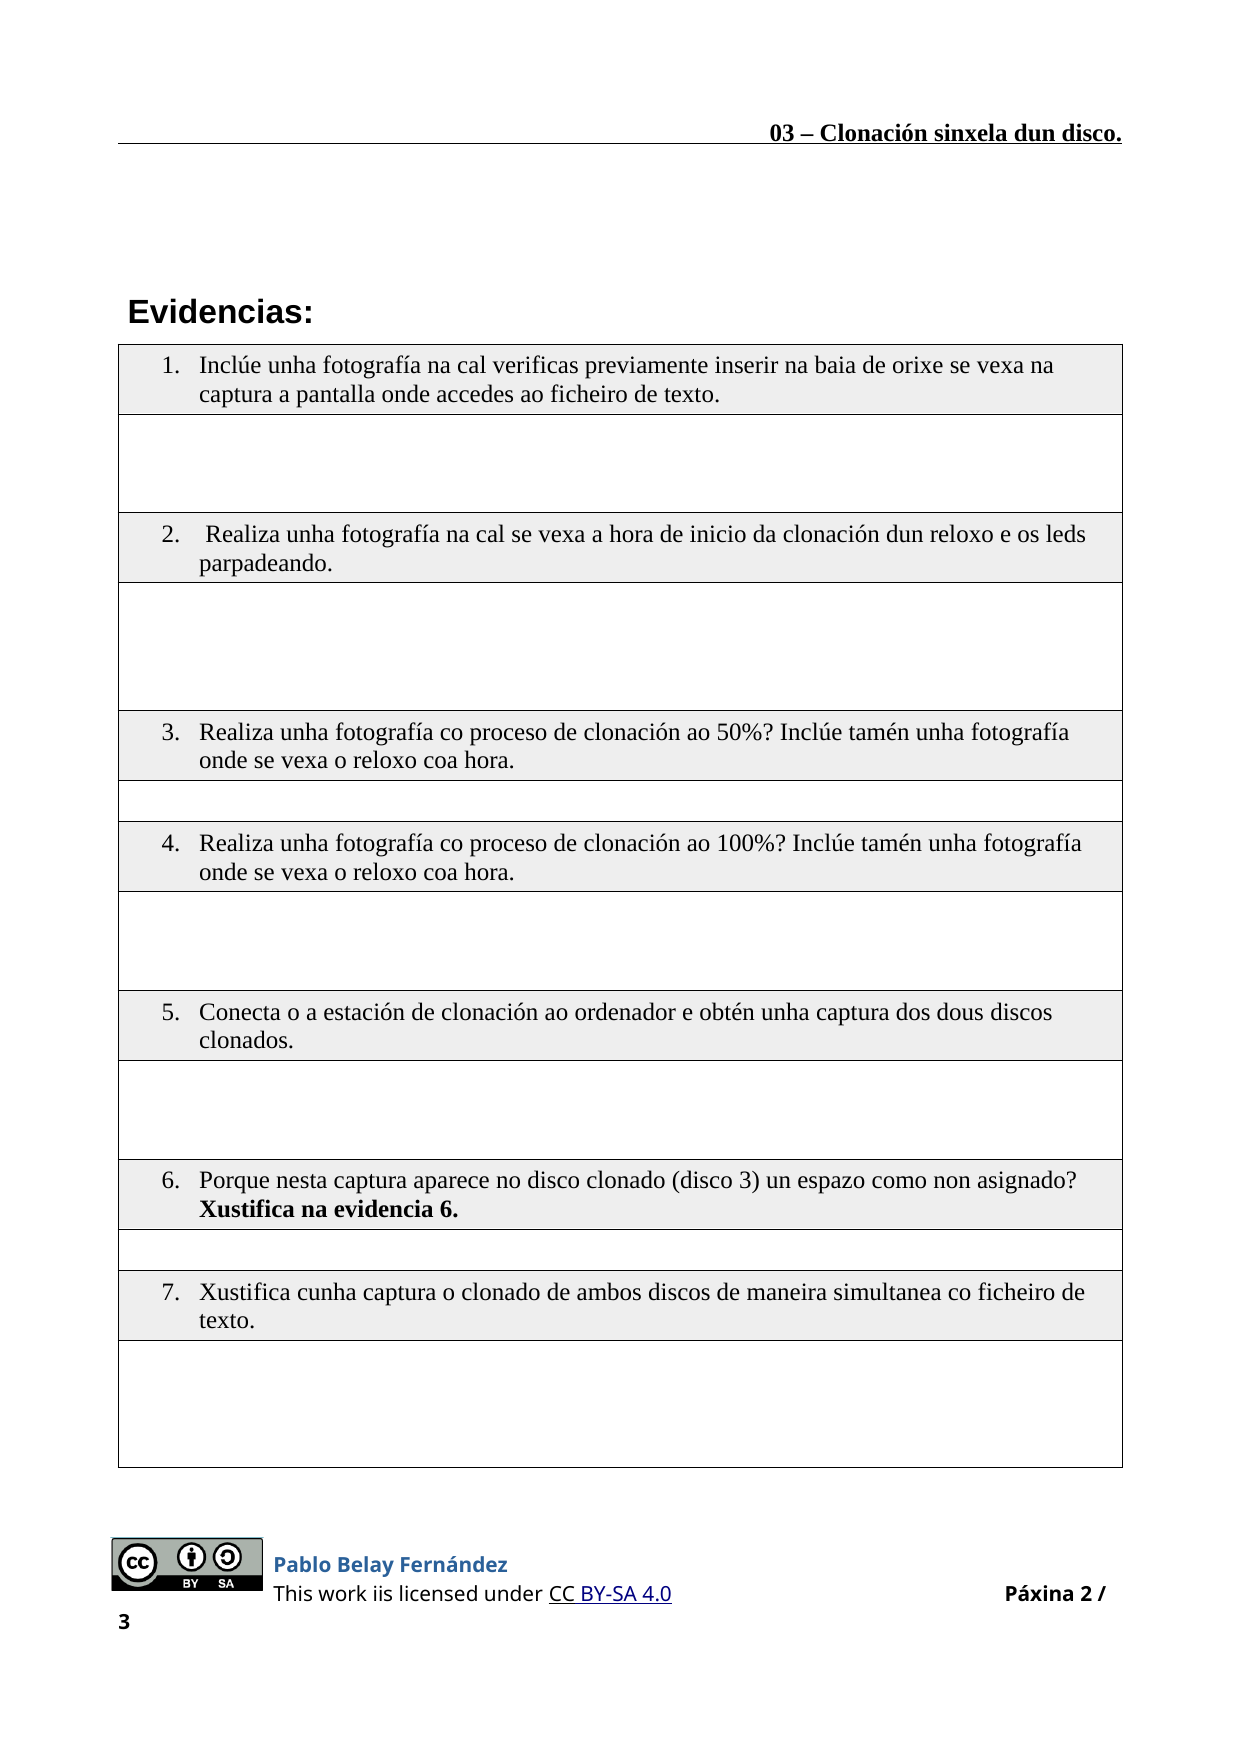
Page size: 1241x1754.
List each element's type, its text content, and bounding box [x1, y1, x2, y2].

table_cell [119, 892, 1122, 990]
table_cell Conecta o a estación de clonación ao ordenador e obtén unha captura dos dous discos clonados. [119, 991, 1122, 1060]
table_cell Realiza unha fotografía co proceso de clonación ao 50%? Inclúe tamén unha fotografía onde se vexa o reloxo coa hora. [119, 711, 1122, 780]
table_cell [119, 1061, 1122, 1158]
table_cell Xustifica cunha captura o clonado de ambos discos de maneira simultanea co ficheiro de texto. [119, 1271, 1122, 1340]
table_cell [119, 1230, 1122, 1270]
table_cell Porque nesta captura aparece no disco clonado (disco 3) un espazo como non asignado? Xustifica na evidencia 6. [119, 1160, 1122, 1228]
picture [110, 1536, 264, 1593]
table_cell [119, 415, 1122, 512]
table_cell [119, 1341, 1122, 1467]
table_header Inclúe unha fotografía na cal verificas previamente inserir na baia de orixe se vexa na captura a pantalla onde accedes ao ficheiro de texto. [119, 345, 1122, 413]
subtitle Evidencias: [118, 292, 1122, 331]
table_cell Realiza unha fotografía co proceso de clonación ao 100%? Inclúe tamén unha fotografía onde se vexa o reloxo coa hora. [119, 822, 1122, 891]
table_cell [119, 583, 1122, 710]
table_cell Realiza unha fotografía na cal se vexa a hora de inicio da clonación dun reloxo e os leds parpadeando. [119, 513, 1122, 582]
table_cell [119, 781, 1122, 821]
